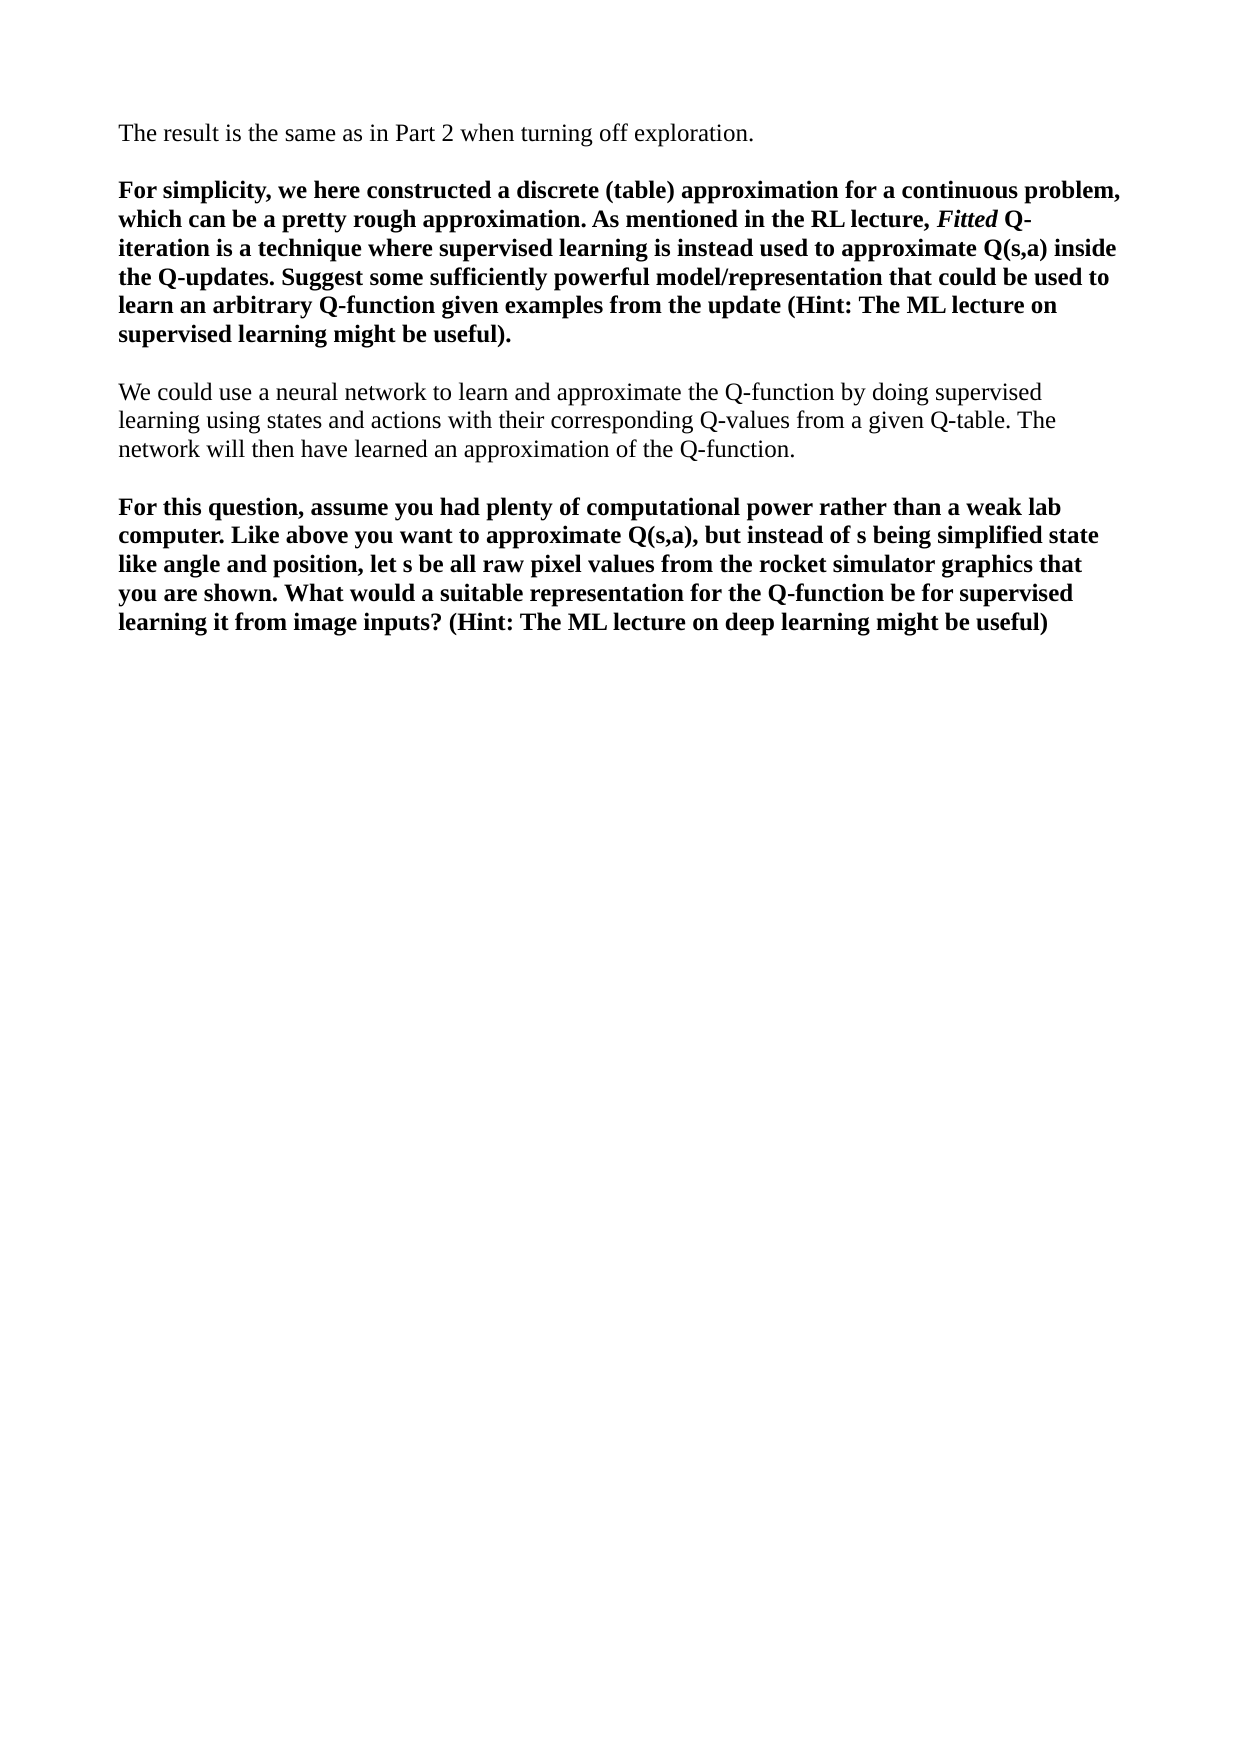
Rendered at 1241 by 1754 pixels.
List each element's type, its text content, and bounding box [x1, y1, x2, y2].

text For simplicity, we here constructed a discrete (table) approximation for a continuous problem, which can be a pretty rough approximation. As mentioned in the RL lecture, Fitted Q-iteration is a technique where supervised learning is instead used to approximate Q(s,a) inside the Q-updates. Suggest some sufficiently powerful model/representation that could be used to learn an arbitrary Q-function given examples from the update (Hint: The ML lecture on supervised learning might be useful). [118, 176, 1122, 348]
text The result is the same as in Part 2 when turning off exploration. [118, 118, 1122, 147]
text For this question, assume you had plenty of computational power rather than a weak lab computer. Like above you want to approximate Q(s,a), but instead of s being simplified state like angle and position, let s be all raw pixel values from the rocket simulator graphics that you are shown. What would a suitable representation for the Q-function be for supervised learning it from image inputs? (Hint: The ML lecture on deep learning might be useful) [118, 492, 1122, 636]
text We could use a neural network to learn and approximate the Q-function by doing supervised learning using states and actions with their corresponding Q-values from a given Q-table. The network will then have learned an approximation of the Q-function. [118, 377, 1122, 463]
